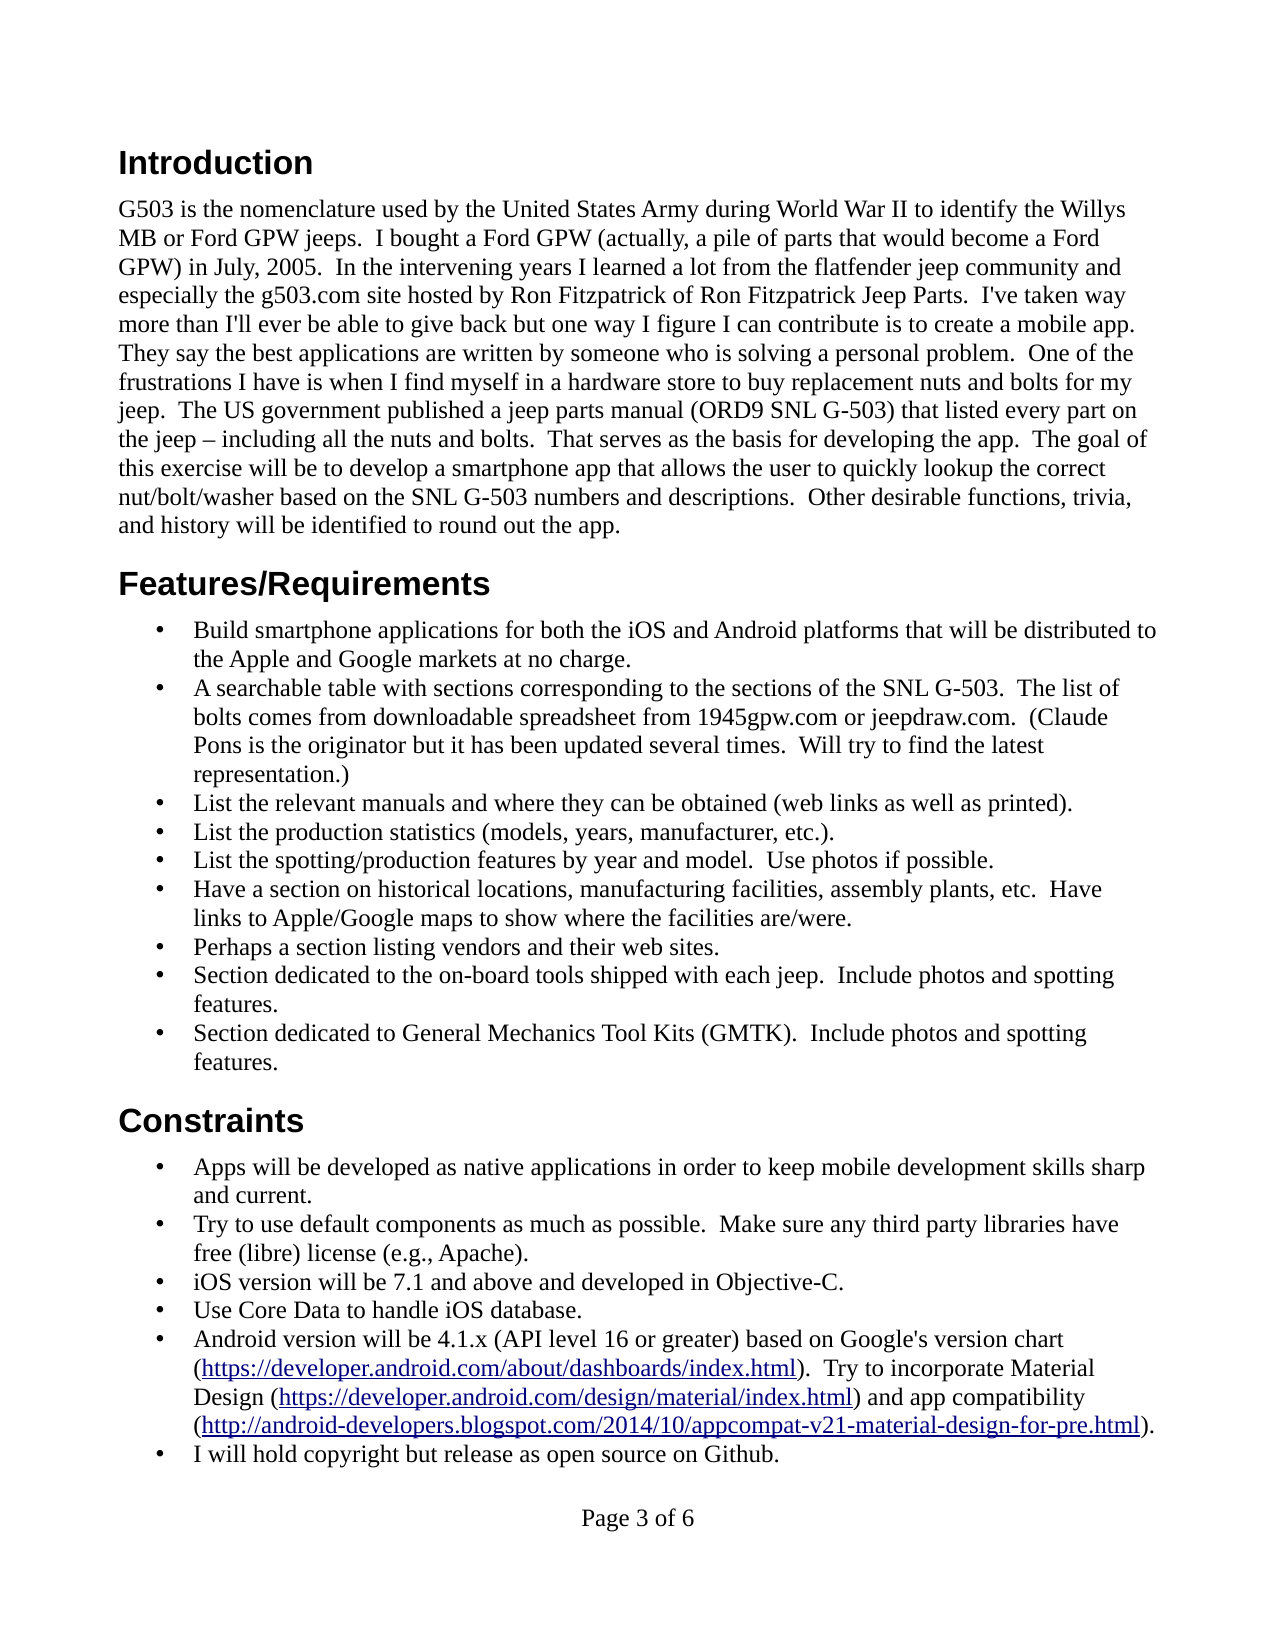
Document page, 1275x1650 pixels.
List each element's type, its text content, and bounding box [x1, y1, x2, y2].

subtitle Introduction [118, 143, 1157, 182]
list Try to use default components as much as possible. Make sure any third party libraries have free (libre) license (e.g., Apache). [156, 1209, 1157, 1267]
text G503 is the nomenclature used by the United States Army during World War II to identify the Willys MB or Ford GPW jeeps. I bought a Ford GPW (actually, a pile of parts that would become a Ford GPW) in July, 2005. In the intervening years I learned a lot from the flatfender jeep community and especially the g503.com site hosted by Ron Fitzpatrick of Ron Fitzpatrick Jeep Parts. I've taken way more than I'll ever be able to give back but one way I figure I can contribute is to create a mobile app. They say the best applications are written by someone who is solving a personal problem. One of the frustrations I have is when I find myself in a hardware store to buy replacement nuts and bolts for my jeep. The US government published a jeep parts manual (ORD9 SNL G-503) that listed every part on the jeep – including all the nuts and bolts. That serves as the basis for developing the app. The goal of this exercise will be to develop a smartphone app that allows the user to quickly lookup the correct nut/bolt/washer based on the SNL G-503 numbers and descriptions. Other desirable functions, trivia, and history will be identified to round out the app. [118, 194, 1157, 539]
list List the spotting/production features by year and model. Use photos if possible. [156, 845, 1157, 874]
list Build smartphone applications for both the iOS and Android platforms that will be distributed to the Apple and Google markets at no charge. [156, 615, 1157, 673]
list Android version will be 4.1.x (API level 16 or greater) based on Google's version chart (https://developer.android.com/about/dashboards/index.html). Try to incorporate Material Design (https://developer.android.com/design/material/index.html) and app compatibility (http://android-developers.blogspot.com/2014/10/appcompat-v21-material-design-for-pre.html). [156, 1324, 1157, 1439]
subtitle Constraints [118, 1100, 1157, 1139]
list Use Core Data to handle iOS database. [156, 1295, 1157, 1324]
list List the relevant manuals and where they can be obtained (web links as well as printed). [156, 788, 1157, 817]
list Section dedicated to General Mechanics Tool Kits (GMTK). Include photos and spotting features. [156, 1018, 1157, 1075]
list Apps will be developed as native applications in order to keep mobile development skills sharp and current. [156, 1152, 1157, 1209]
list A searchable table with sections corresponding to the sections of the SNL G-503. The list of bolts comes from downloadable spreadsheet from 1945gpw.com or jeepdraw.com. (Claude Pons is the originator but it has been updated several times. Will try to find the latest representation.) [156, 673, 1157, 788]
list Have a section on historical locations, manufacturing facilities, assembly plants, etc. Have links to Apple/Google maps to show where the facilities are/were. [156, 874, 1157, 932]
list iOS version will be 7.1 and above and developed in Objective-C. [156, 1267, 1157, 1295]
list I will hold copyright but release as open source on Github. [156, 1439, 1157, 1468]
subtitle Features/Requirements [118, 564, 1157, 603]
list List the production statistics (models, years, manufacturer, etc.). [156, 817, 1157, 845]
list Section dedicated to the on-board tools shipped with each jeep. Include photos and spotting features. [156, 960, 1157, 1018]
list Perhaps a section listing vendors and their web sites. [156, 932, 1157, 960]
